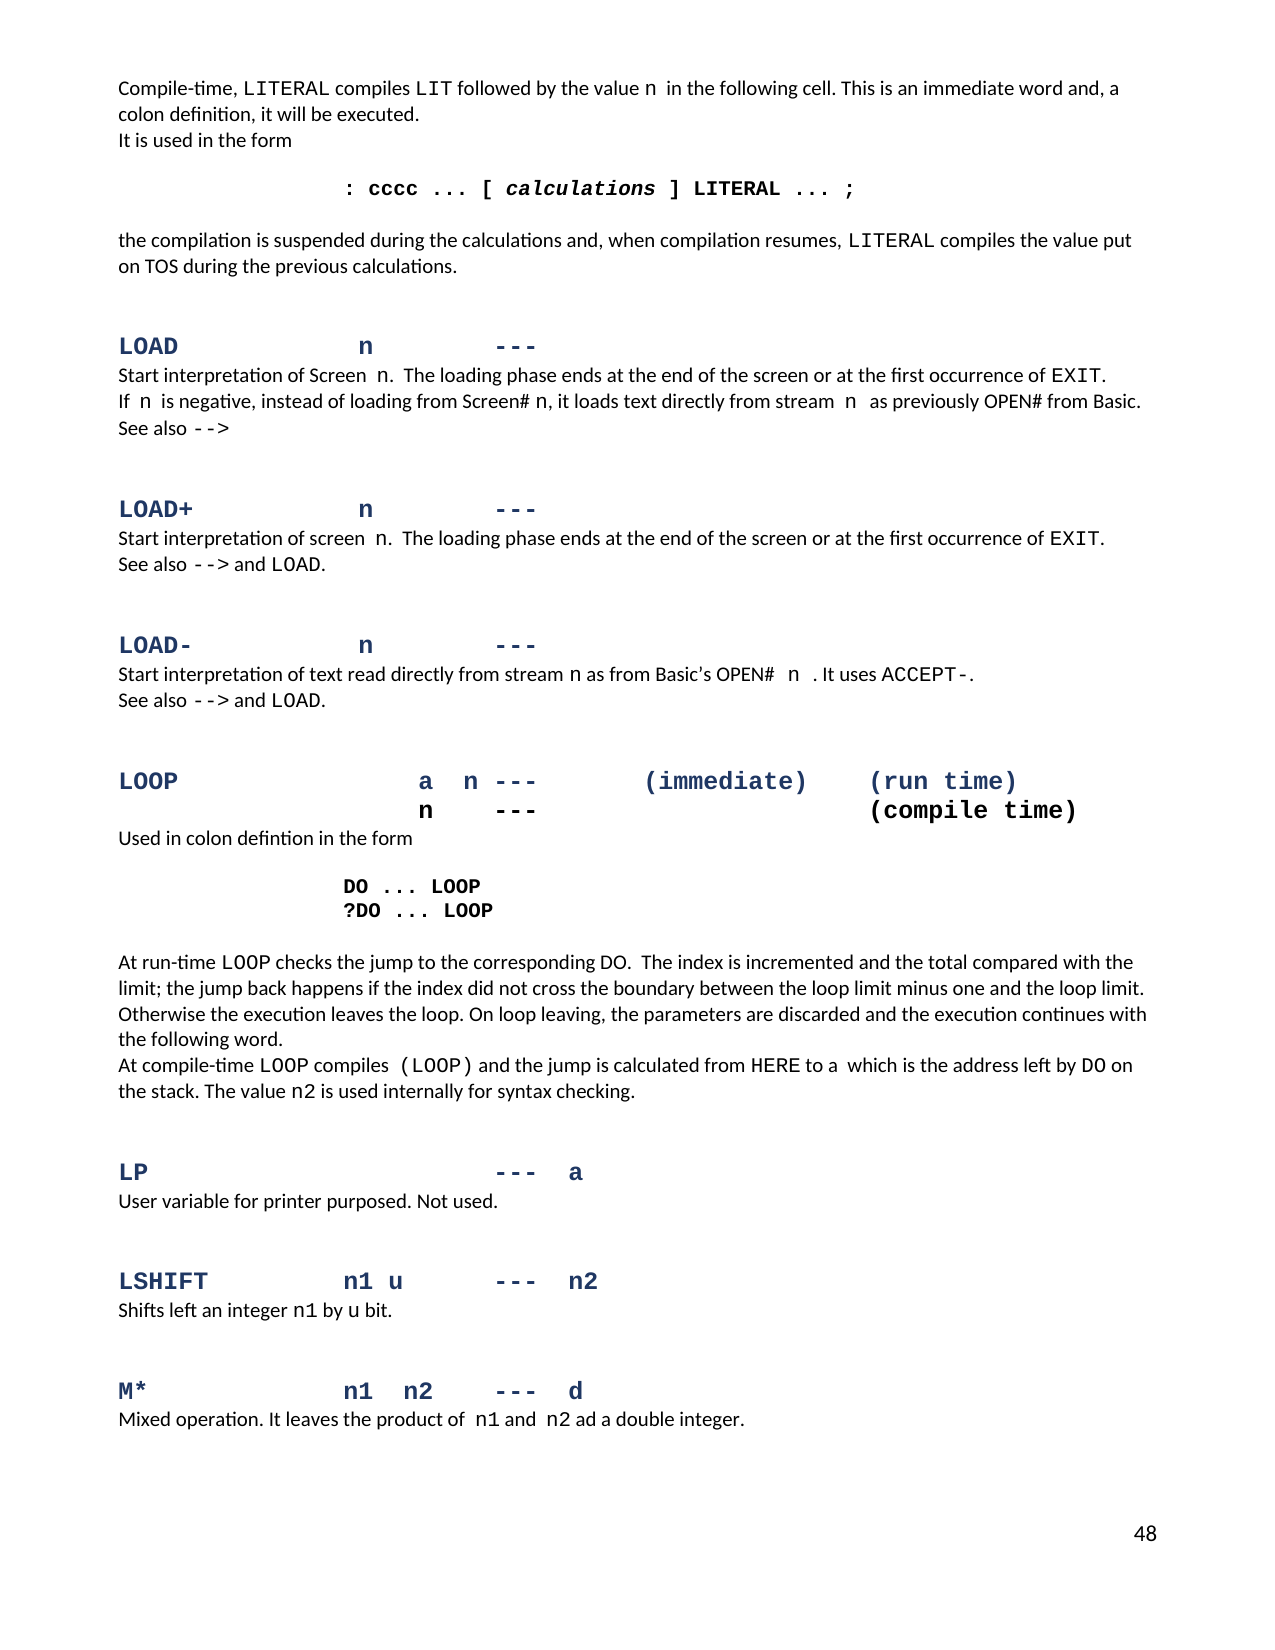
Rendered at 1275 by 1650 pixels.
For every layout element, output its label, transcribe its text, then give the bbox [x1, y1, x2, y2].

text Shifts left an integer n1 by u bit. [118, 1297, 1157, 1323]
text See also --> and LOAD. [118, 687, 1157, 714]
subtitle LOOP a n --- (immediate) (run time) [118, 769, 1157, 797]
text Start interpretation of screen n. The loading phase ends at the end of the screen or at the first occurrence of EXIT. [118, 525, 1157, 551]
subtitle LOAD+ n --- [118, 496, 1157, 525]
text DO ... LOOP [118, 876, 1157, 900]
text Start interpretation of Screen n. The loading phase ends at the end of the screen or at the first occurrence of EXIT. [118, 362, 1157, 388]
text It is used in the form [118, 127, 1157, 152]
text Used in colon defintion in the form [118, 826, 1157, 851]
subtitle LOAD n --- [118, 334, 1157, 362]
subtitle LP --- a [118, 1160, 1157, 1188]
text Mixed operation. It leaves the product of n1 and n2 ad a double integer. [118, 1407, 1157, 1433]
text At compile-time LOOP compiles (LOOP) and the jump is calculated from HERE to a which is the address left by DO on the stack. The value n2 is used internally for syntax checking. [118, 1052, 1157, 1105]
subtitle M* n1 n2 --- d [118, 1378, 1157, 1407]
text See also --> and LOAD. [118, 551, 1157, 578]
subtitle LSHIFT n1 u --- n2 [118, 1268, 1157, 1297]
text If n is negative, instead of loading from Screen# n, it loads text directly from stream n as previously OPEN# from Basic. [118, 388, 1157, 415]
text Compile-time, LITERAL compiles LIT followed by the value n in the following cell. This is an immediate word and, a colon definition, it will be executed. [118, 75, 1157, 127]
text n --- (compile time) [118, 797, 1157, 826]
subtitle LOAD- n --- [118, 633, 1157, 661]
text See also --> [118, 415, 1157, 441]
text Start interpretation of text read directly from stream n as from Basic’s OPEN# n . It uses ACCEPT-. [118, 661, 1157, 687]
text At run-time LOOP checks the jump to the corresponding DO. The index is incremented and the total compared with the limit; the jump back happens if the index did not cross the boundary between the loop limit minus one and the loop limit. Otherwise the execution leaves the loop. On loop leaving, the parameters are discarded and the execution continues with the following word. [118, 949, 1157, 1052]
text the compilation is suspended during the calculations and, when compilation resumes, LITERAL compiles the value put on TOS during the previous calculations. [118, 227, 1157, 279]
text User variable for printer purposed. Not used. [118, 1188, 1157, 1213]
text ?DO ... LOOP [118, 900, 1157, 924]
text : cccc ... [ calculations ] LITERAL ... ; [118, 178, 1157, 201]
